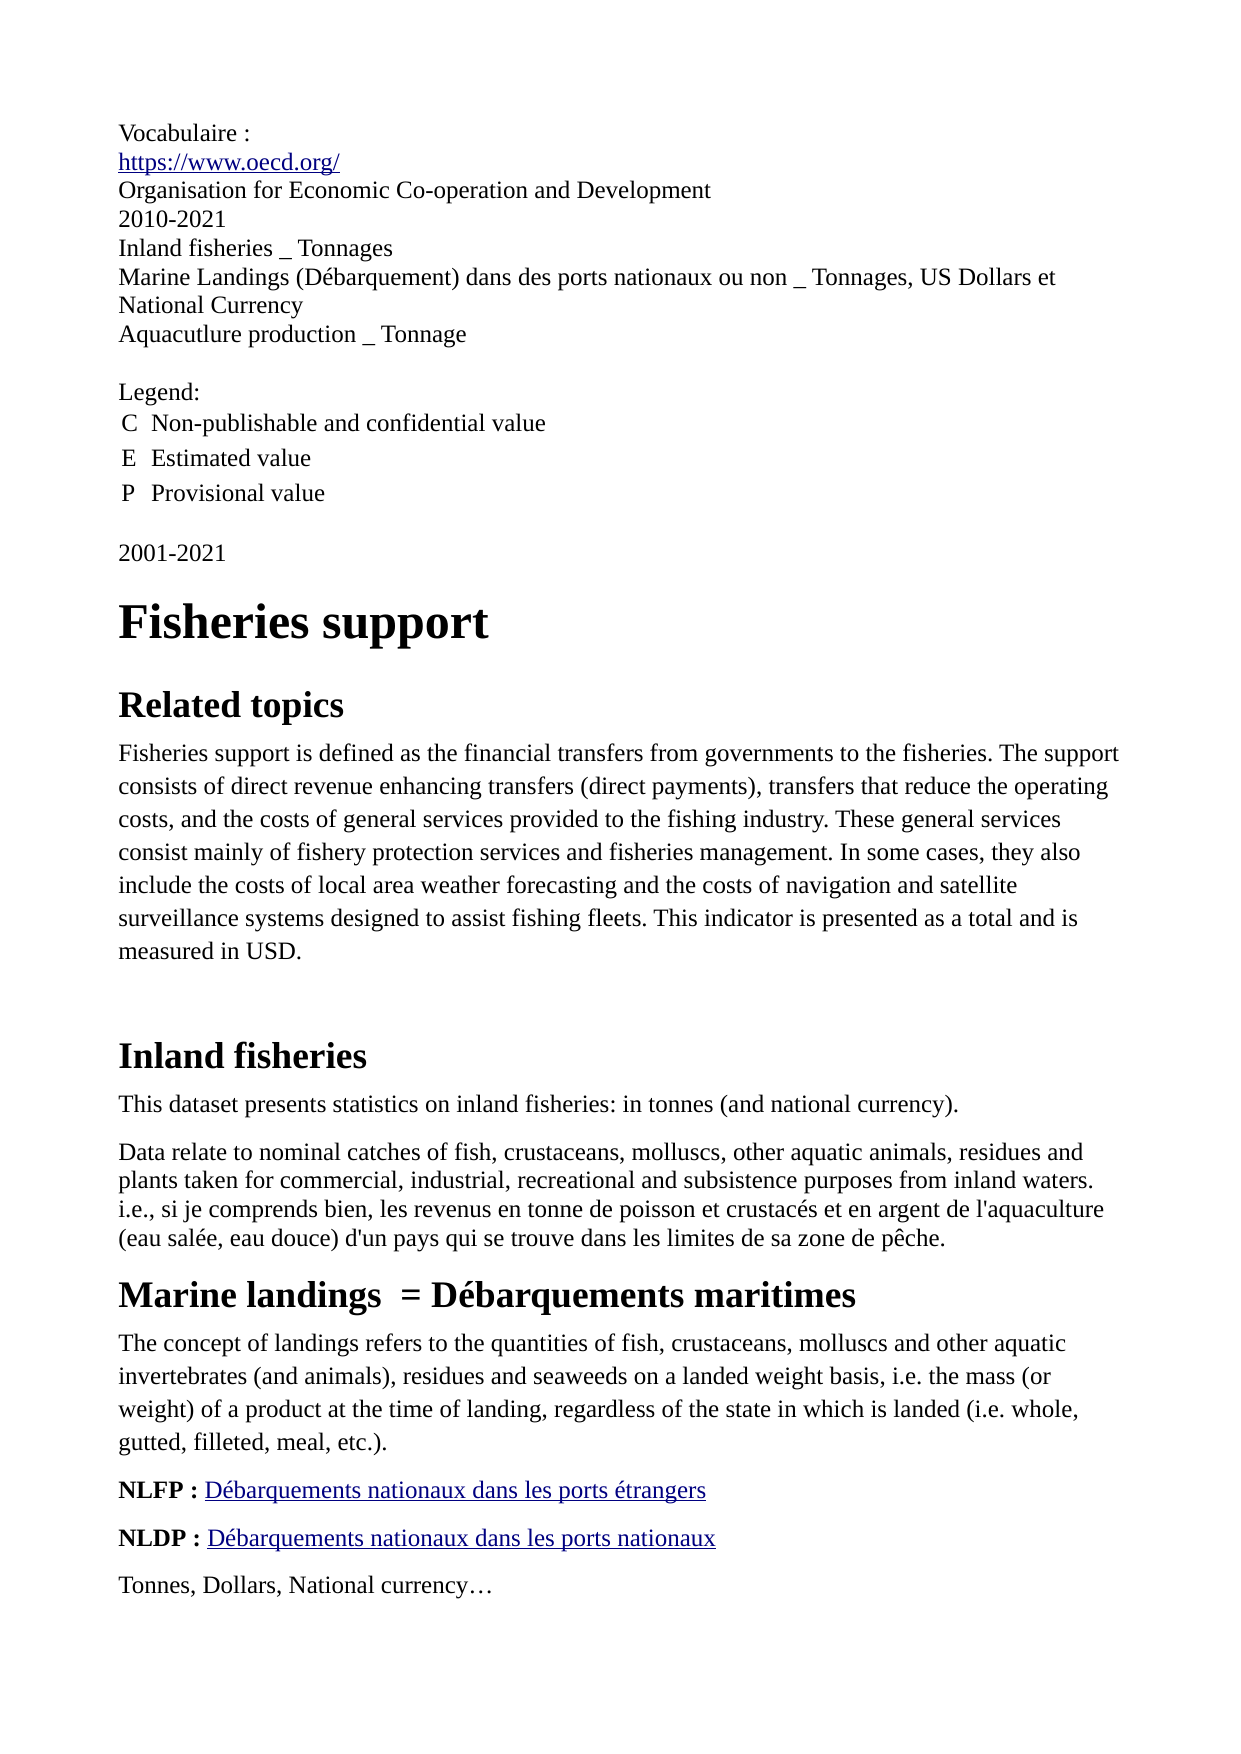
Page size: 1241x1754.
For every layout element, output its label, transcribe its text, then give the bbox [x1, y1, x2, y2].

table_header Non-publishable and confidential value [148, 406, 558, 440]
table_cell E [118, 440, 148, 475]
text NLDP : Débarquements nationaux dans les ports nationaux [118, 1523, 1122, 1551]
text Aquacutlure production _ Tonnage [118, 319, 1122, 348]
subtitle Inland fisheries [118, 1034, 1122, 1077]
text Vocabulaire : [118, 118, 1122, 147]
text 2010-2021 [118, 204, 1122, 233]
table_cell Estimated value [148, 440, 558, 475]
table_header C [118, 406, 148, 440]
text This dataset presents statistics on inland fisheries: in tonnes (and national currency). [118, 1089, 1122, 1118]
text https://www.oecd.org/ [118, 147, 1122, 176]
text Fisheries support is defined as the financial transfers from governments to the fisheries. The support consists of direct revenue enhancing transfers (direct payments), transfers that reduce the operating costs, and the costs of general services provided to the fishing industry. These general services consist mainly of fishery protection services and fisheries management. In some cases, they also include the costs of local area weather forecasting and the costs of navigation and satellite surveillance systems designed to assist fishing fleets. This indicator is presented as a total and is measured in USD. [118, 738, 1122, 965]
text Inland fisheries _ Tonnages [118, 233, 1122, 262]
text Tonnes, Dollars, National currency… [118, 1570, 1122, 1599]
subtitle Fisheries support [118, 592, 1122, 649]
text NLFP : Débarquements nationaux dans les ports étrangers [118, 1475, 1122, 1504]
table_cell P [118, 475, 148, 509]
text Organisation for Economic Co-operation and Development [118, 176, 1122, 204]
text Data relate to nominal catches of fish, crustaceans, molluscs, other aquatic animals, residues and plants taken for commercial, industrial, recreational and subsistence purposes from inland waters. [118, 1137, 1122, 1194]
subtitle Related topics [118, 683, 1122, 726]
text Legend: [118, 377, 1122, 406]
subtitle Marine landings = Débarquements maritimes [118, 1273, 1122, 1316]
text Marine Landings (Débarquement) dans des ports nationaux ou non _ Tonnages, US Dollars et National Currency [118, 262, 1122, 319]
text 2001-2021 [118, 538, 1122, 567]
text The concept of landings refers to the quantities of fish, crustaceans, molluscs and other aquatic invertebrates (and animals), residues and seaweeds on a landed weight basis, i.e. the mass (or weight) of a product at the time of landing, regardless of the state in which is landed (i.e. whole, gutted, filleted, meal, etc.). [118, 1328, 1122, 1456]
table_cell Provisional value [148, 475, 558, 509]
text i.e., si je comprends bien, les revenus en tonne de poisson et crustacés et en argent de l'aquaculture (eau salée, eau douce) d'un pays qui se trouve dans les limites de sa zone de pêche. [118, 1194, 1122, 1252]
